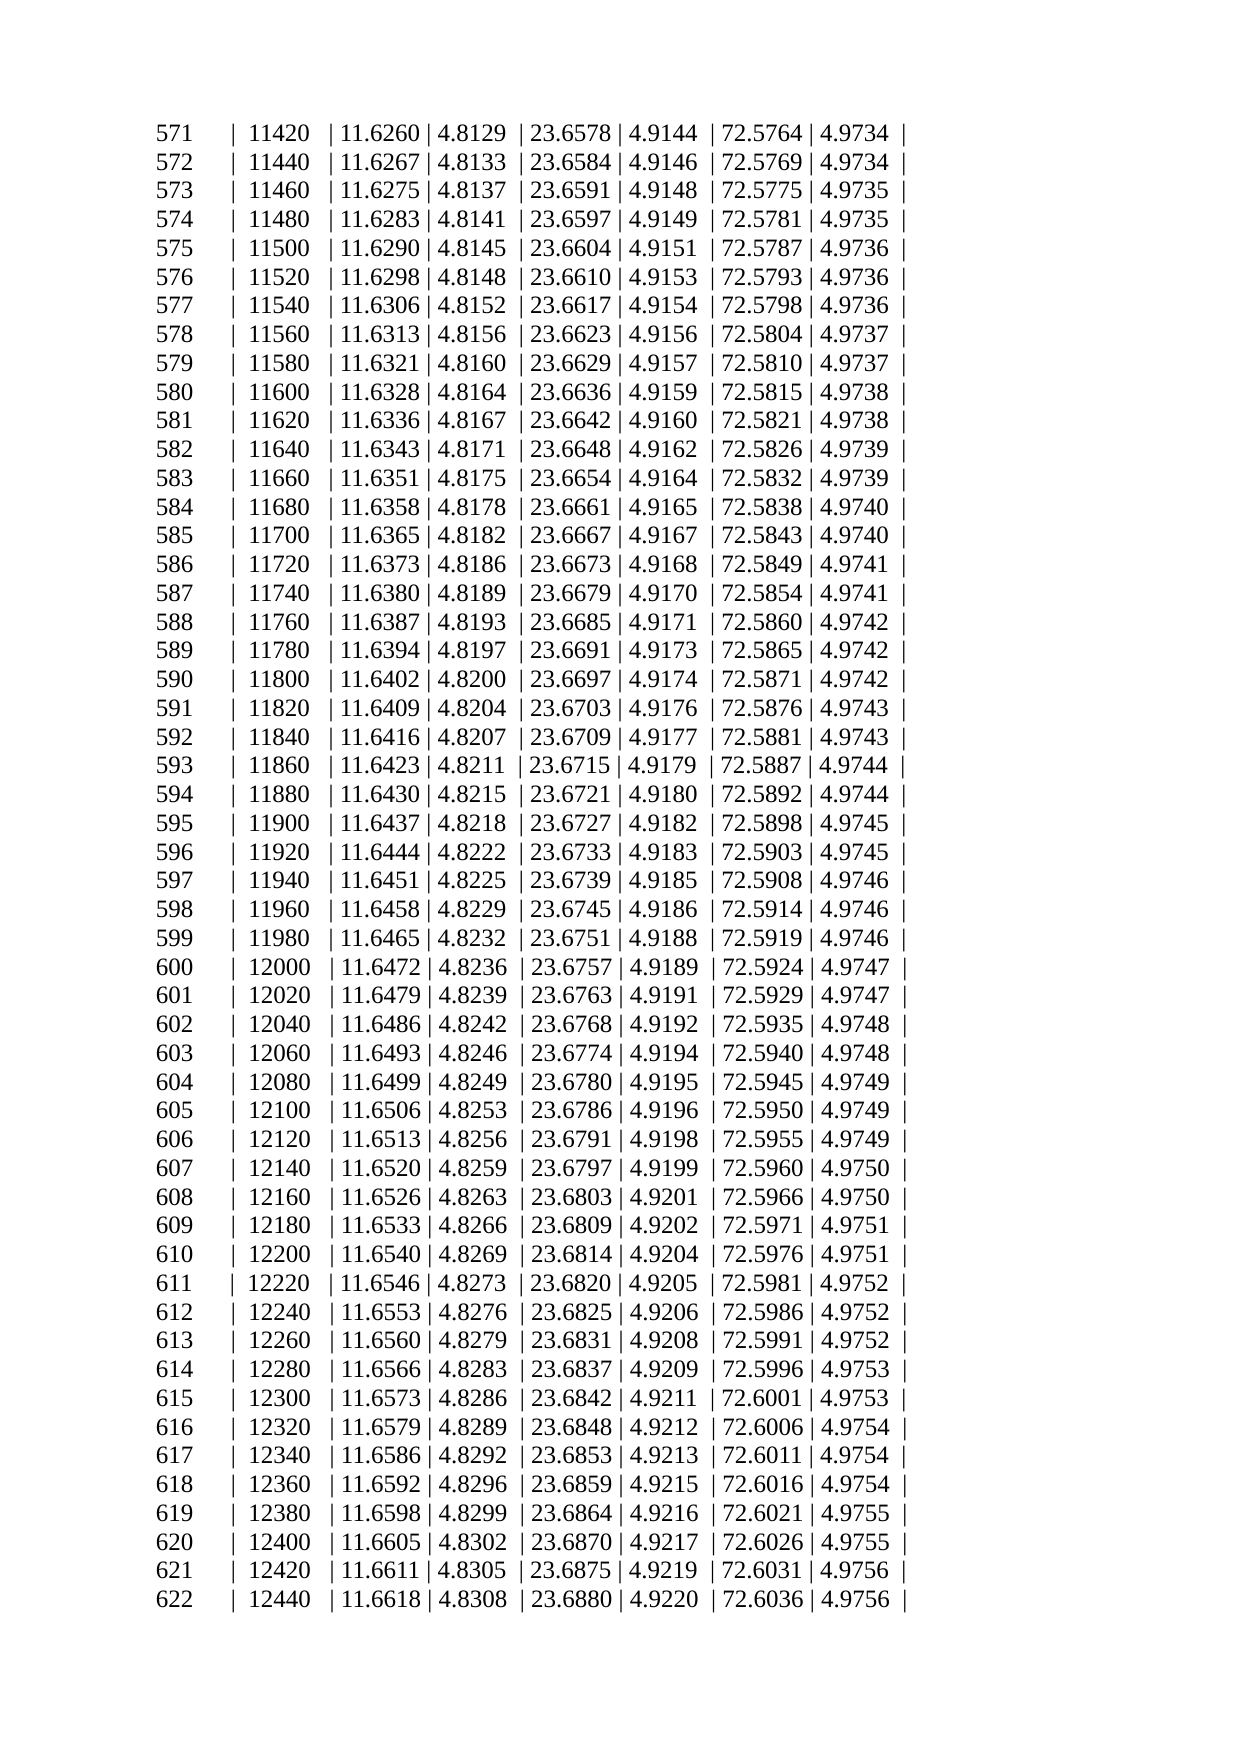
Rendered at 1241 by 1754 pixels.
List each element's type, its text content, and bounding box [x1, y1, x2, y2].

text 592 | 11840 | 11.6416 | 4.8207 | 23.6709 | 4.9177 | 72.5881 | 4.9743 | [118, 722, 1122, 751]
text 585 | 11700 | 11.6365 | 4.8182 | 23.6667 | 4.9167 | 72.5843 | 4.9740 | [118, 521, 1122, 549]
text 601 | 12020 | 11.6479 | 4.8239 | 23.6763 | 4.9191 | 72.5929 | 4.9747 | [118, 981, 1122, 1009]
text 621 | 12420 | 11.6611 | 4.8305 | 23.6875 | 4.9219 | 72.6031 | 4.9756 | [118, 1556, 1122, 1584]
text 582 | 11640 | 11.6343 | 4.8171 | 23.6648 | 4.9162 | 72.5826 | 4.9739 | [118, 434, 1122, 463]
text 600 | 12000 | 11.6472 | 4.8236 | 23.6757 | 4.9189 | 72.5924 | 4.9747 | [118, 952, 1122, 981]
text 607 | 12140 | 11.6520 | 4.8259 | 23.6797 | 4.9199 | 72.5960 | 4.9750 | [118, 1153, 1122, 1182]
text 597 | 11940 | 11.6451 | 4.8225 | 23.6739 | 4.9185 | 72.5908 | 4.9746 | [118, 866, 1122, 894]
text 609 | 12180 | 11.6533 | 4.8266 | 23.6809 | 4.9202 | 72.5971 | 4.9751 | [118, 1211, 1122, 1239]
text 579 | 11580 | 11.6321 | 4.8160 | 23.6629 | 4.9157 | 72.5810 | 4.9737 | [118, 348, 1122, 377]
text 598 | 11960 | 11.6458 | 4.8229 | 23.6745 | 4.9186 | 72.5914 | 4.9746 | [118, 894, 1122, 923]
text 603 | 12060 | 11.6493 | 4.8246 | 23.6774 | 4.9194 | 72.5940 | 4.9748 | [118, 1038, 1122, 1067]
text 578 | 11560 | 11.6313 | 4.8156 | 23.6623 | 4.9156 | 72.5804 | 4.9737 | [118, 319, 1122, 348]
text 572 | 11440 | 11.6267 | 4.8133 | 23.6584 | 4.9146 | 72.5769 | 4.9734 | [118, 147, 1122, 176]
text 594 | 11880 | 11.6430 | 4.8215 | 23.6721 | 4.9180 | 72.5892 | 4.9744 | [118, 779, 1122, 808]
text 599 | 11980 | 11.6465 | 4.8232 | 23.6751 | 4.9188 | 72.5919 | 4.9746 | [118, 923, 1122, 952]
text 613 | 12260 | 11.6560 | 4.8279 | 23.6831 | 4.9208 | 72.5991 | 4.9752 | [118, 1326, 1122, 1354]
text 573 | 11460 | 11.6275 | 4.8137 | 23.6591 | 4.9148 | 72.5775 | 4.9735 | [118, 176, 1122, 204]
text 620 | 12400 | 11.6605 | 4.8302 | 23.6870 | 4.9217 | 72.6026 | 4.9755 | [118, 1527, 1122, 1556]
text 580 | 11600 | 11.6328 | 4.8164 | 23.6636 | 4.9159 | 72.5815 | 4.9738 | [118, 377, 1122, 406]
text 622 | 12440 | 11.6618 | 4.8308 | 23.6880 | 4.9220 | 72.6036 | 4.9756 | [118, 1584, 1122, 1613]
text 587 | 11740 | 11.6380 | 4.8189 | 23.6679 | 4.9170 | 72.5854 | 4.9741 | [118, 578, 1122, 607]
text 604 | 12080 | 11.6499 | 4.8249 | 23.6780 | 4.9195 | 72.5945 | 4.9749 | [118, 1067, 1122, 1096]
text 583 | 11660 | 11.6351 | 4.8175 | 23.6654 | 4.9164 | 72.5832 | 4.9739 | [118, 463, 1122, 492]
text 586 | 11720 | 11.6373 | 4.8186 | 23.6673 | 4.9168 | 72.5849 | 4.9741 | [118, 549, 1122, 578]
text 608 | 12160 | 11.6526 | 4.8263 | 23.6803 | 4.9201 | 72.5966 | 4.9750 | [118, 1182, 1122, 1211]
text 606 | 12120 | 11.6513 | 4.8256 | 23.6791 | 4.9198 | 72.5955 | 4.9749 | [118, 1124, 1122, 1153]
text 589 | 11780 | 11.6394 | 4.8197 | 23.6691 | 4.9173 | 72.5865 | 4.9742 | [118, 636, 1122, 664]
text 575 | 11500 | 11.6290 | 4.8145 | 23.6604 | 4.9151 | 72.5787 | 4.9736 | [118, 233, 1122, 262]
text 616 | 12320 | 11.6579 | 4.8289 | 23.6848 | 4.9212 | 72.6006 | 4.9754 | [118, 1412, 1122, 1441]
text 611 | 12220 | 11.6546 | 4.8273 | 23.6820 | 4.9205 | 72.5981 | 4.9752 | [118, 1268, 1122, 1297]
text 614 | 12280 | 11.6566 | 4.8283 | 23.6837 | 4.9209 | 72.5996 | 4.9753 | [118, 1354, 1122, 1383]
text 595 | 11900 | 11.6437 | 4.8218 | 23.6727 | 4.9182 | 72.5898 | 4.9745 | [118, 808, 1122, 837]
text 584 | 11680 | 11.6358 | 4.8178 | 23.6661 | 4.9165 | 72.5838 | 4.9740 | [118, 492, 1122, 521]
text 593 | 11860 | 11.6423 | 4.8211 | 23.6715 | 4.9179 | 72.5887 | 4.9744 | [118, 751, 1122, 779]
text 612 | 12240 | 11.6553 | 4.8276 | 23.6825 | 4.9206 | 72.5986 | 4.9752 | [118, 1297, 1122, 1326]
text 590 | 11800 | 11.6402 | 4.8200 | 23.6697 | 4.9174 | 72.5871 | 4.9742 | [118, 664, 1122, 693]
text 605 | 12100 | 11.6506 | 4.8253 | 23.6786 | 4.9196 | 72.5950 | 4.9749 | [118, 1096, 1122, 1124]
text 615 | 12300 | 11.6573 | 4.8286 | 23.6842 | 4.9211 | 72.6001 | 4.9753 | [118, 1383, 1122, 1412]
text 574 | 11480 | 11.6283 | 4.8141 | 23.6597 | 4.9149 | 72.5781 | 4.9735 | [118, 204, 1122, 233]
text 617 | 12340 | 11.6586 | 4.8292 | 23.6853 | 4.9213 | 72.6011 | 4.9754 | [118, 1441, 1122, 1469]
text 618 | 12360 | 11.6592 | 4.8296 | 23.6859 | 4.9215 | 72.6016 | 4.9754 | [118, 1469, 1122, 1498]
text 581 | 11620 | 11.6336 | 4.8167 | 23.6642 | 4.9160 | 72.5821 | 4.9738 | [118, 406, 1122, 434]
text 610 | 12200 | 11.6540 | 4.8269 | 23.6814 | 4.9204 | 72.5976 | 4.9751 | [118, 1239, 1122, 1268]
text 596 | 11920 | 11.6444 | 4.8222 | 23.6733 | 4.9183 | 72.5903 | 4.9745 | [118, 837, 1122, 866]
text 577 | 11540 | 11.6306 | 4.8152 | 23.6617 | 4.9154 | 72.5798 | 4.9736 | [118, 291, 1122, 319]
text 571 | 11420 | 11.6260 | 4.8129 | 23.6578 | 4.9144 | 72.5764 | 4.9734 | [118, 118, 1122, 147]
text 576 | 11520 | 11.6298 | 4.8148 | 23.6610 | 4.9153 | 72.5793 | 4.9736 | [118, 262, 1122, 291]
text 588 | 11760 | 11.6387 | 4.8193 | 23.6685 | 4.9171 | 72.5860 | 4.9742 | [118, 607, 1122, 636]
text 602 | 12040 | 11.6486 | 4.8242 | 23.6768 | 4.9192 | 72.5935 | 4.9748 | [118, 1009, 1122, 1038]
text 591 | 11820 | 11.6409 | 4.8204 | 23.6703 | 4.9176 | 72.5876 | 4.9743 | [118, 693, 1122, 722]
text 619 | 12380 | 11.6598 | 4.8299 | 23.6864 | 4.9216 | 72.6021 | 4.9755 | [118, 1498, 1122, 1527]
